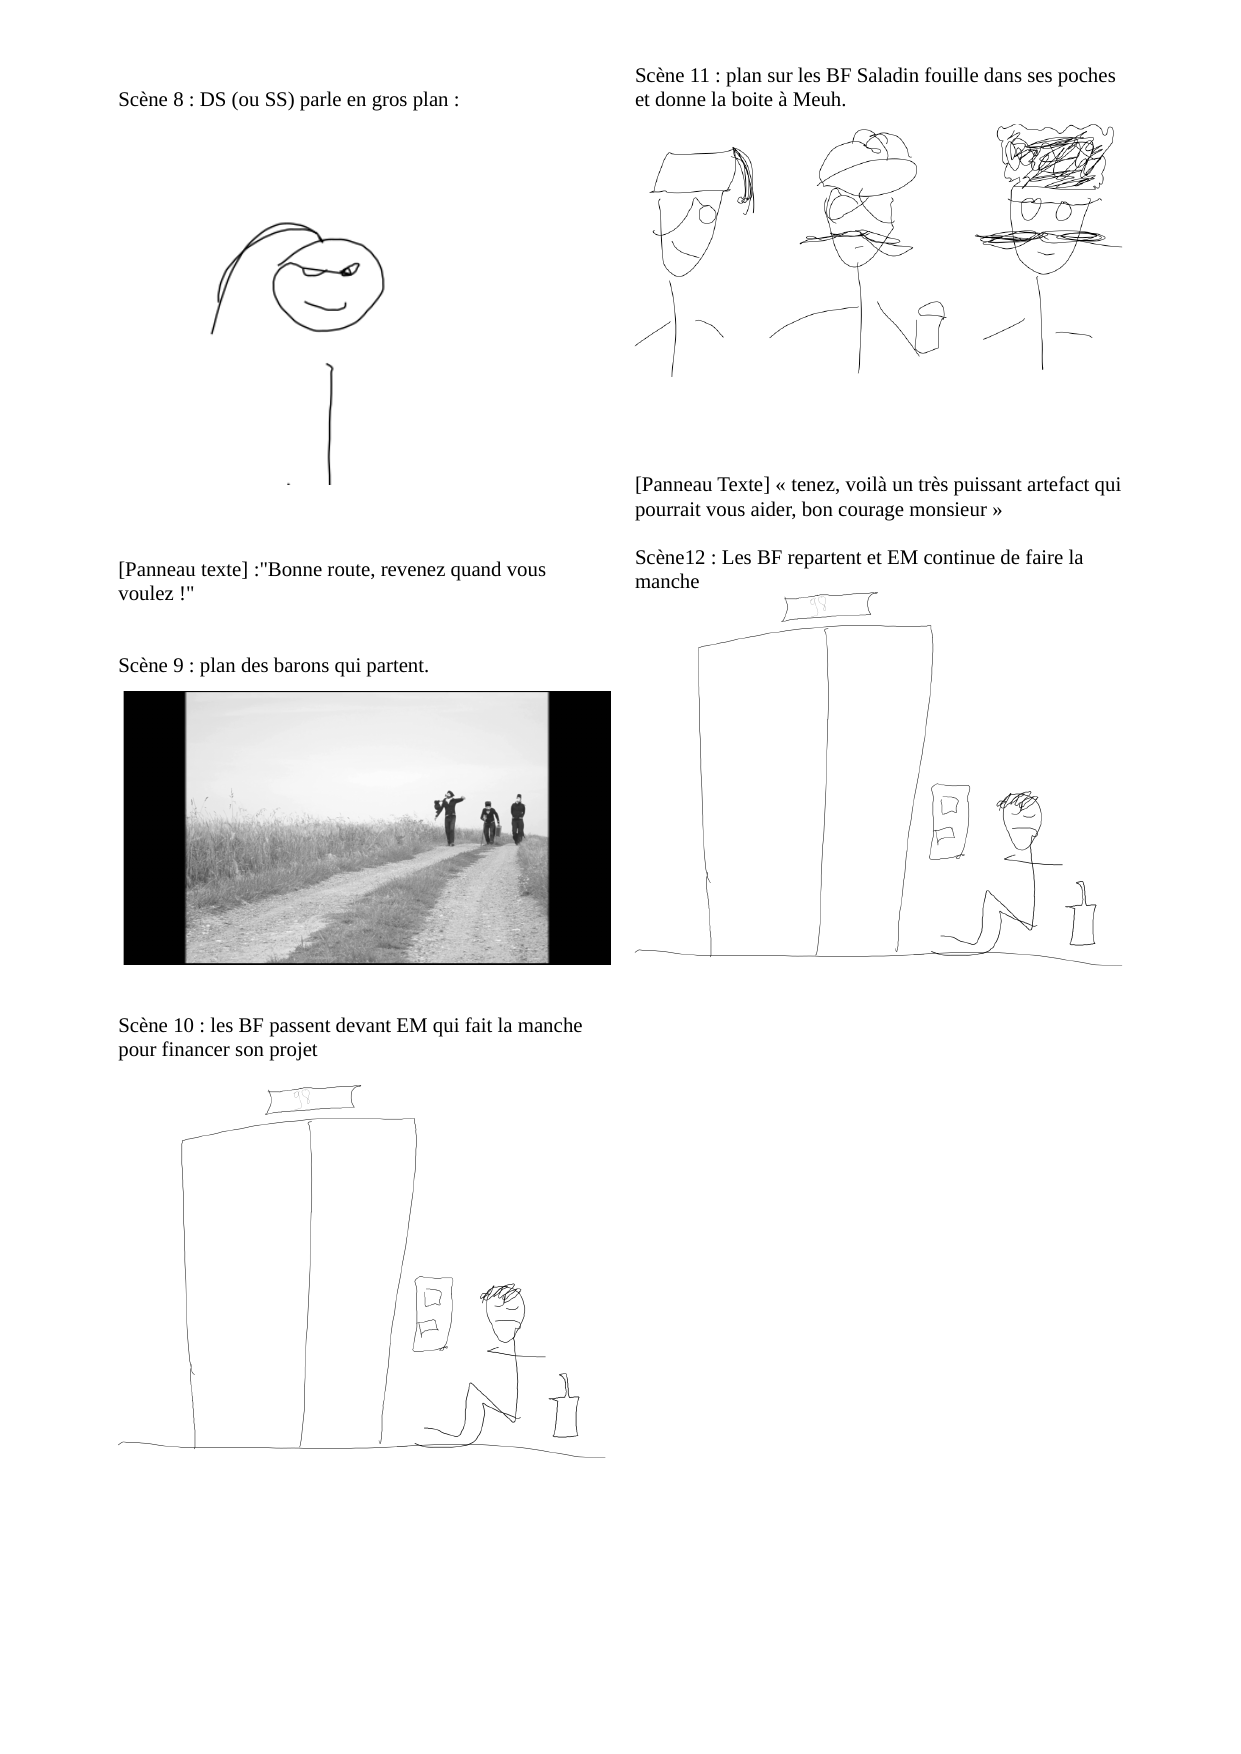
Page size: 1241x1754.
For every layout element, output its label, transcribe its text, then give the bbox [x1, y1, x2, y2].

text [Panneau texte] :"Bonne route, revenez quand vous voulez !" [118, 557, 605, 605]
picture [123, 691, 611, 965]
text Scène 9 : plan des barons qui partent. [118, 653, 605, 677]
picture [118, 1085, 606, 1458]
text Scène12 : Les BF repartent et EM continue de faire la manche [635, 544, 1122, 592]
picture [634, 124, 1123, 377]
text Scène 11 : plan sur les BF Saladin fouille dans ses poches et donne la boite à Meuh. [635, 62, 1122, 111]
text Scène 8 : DS (ou SS) parle en gros plan : [118, 87, 605, 110]
text Scène 10 : les BF passent devant EM qui fait la manche pour financer son projet [118, 1013, 605, 1061]
picture [634, 592, 1123, 966]
picture [118, 110, 606, 485]
text [Panneau Texte] « tenez, voilà un très puissant artefact qui pourrait vous aider, bon courage monsieur » [635, 472, 1122, 521]
